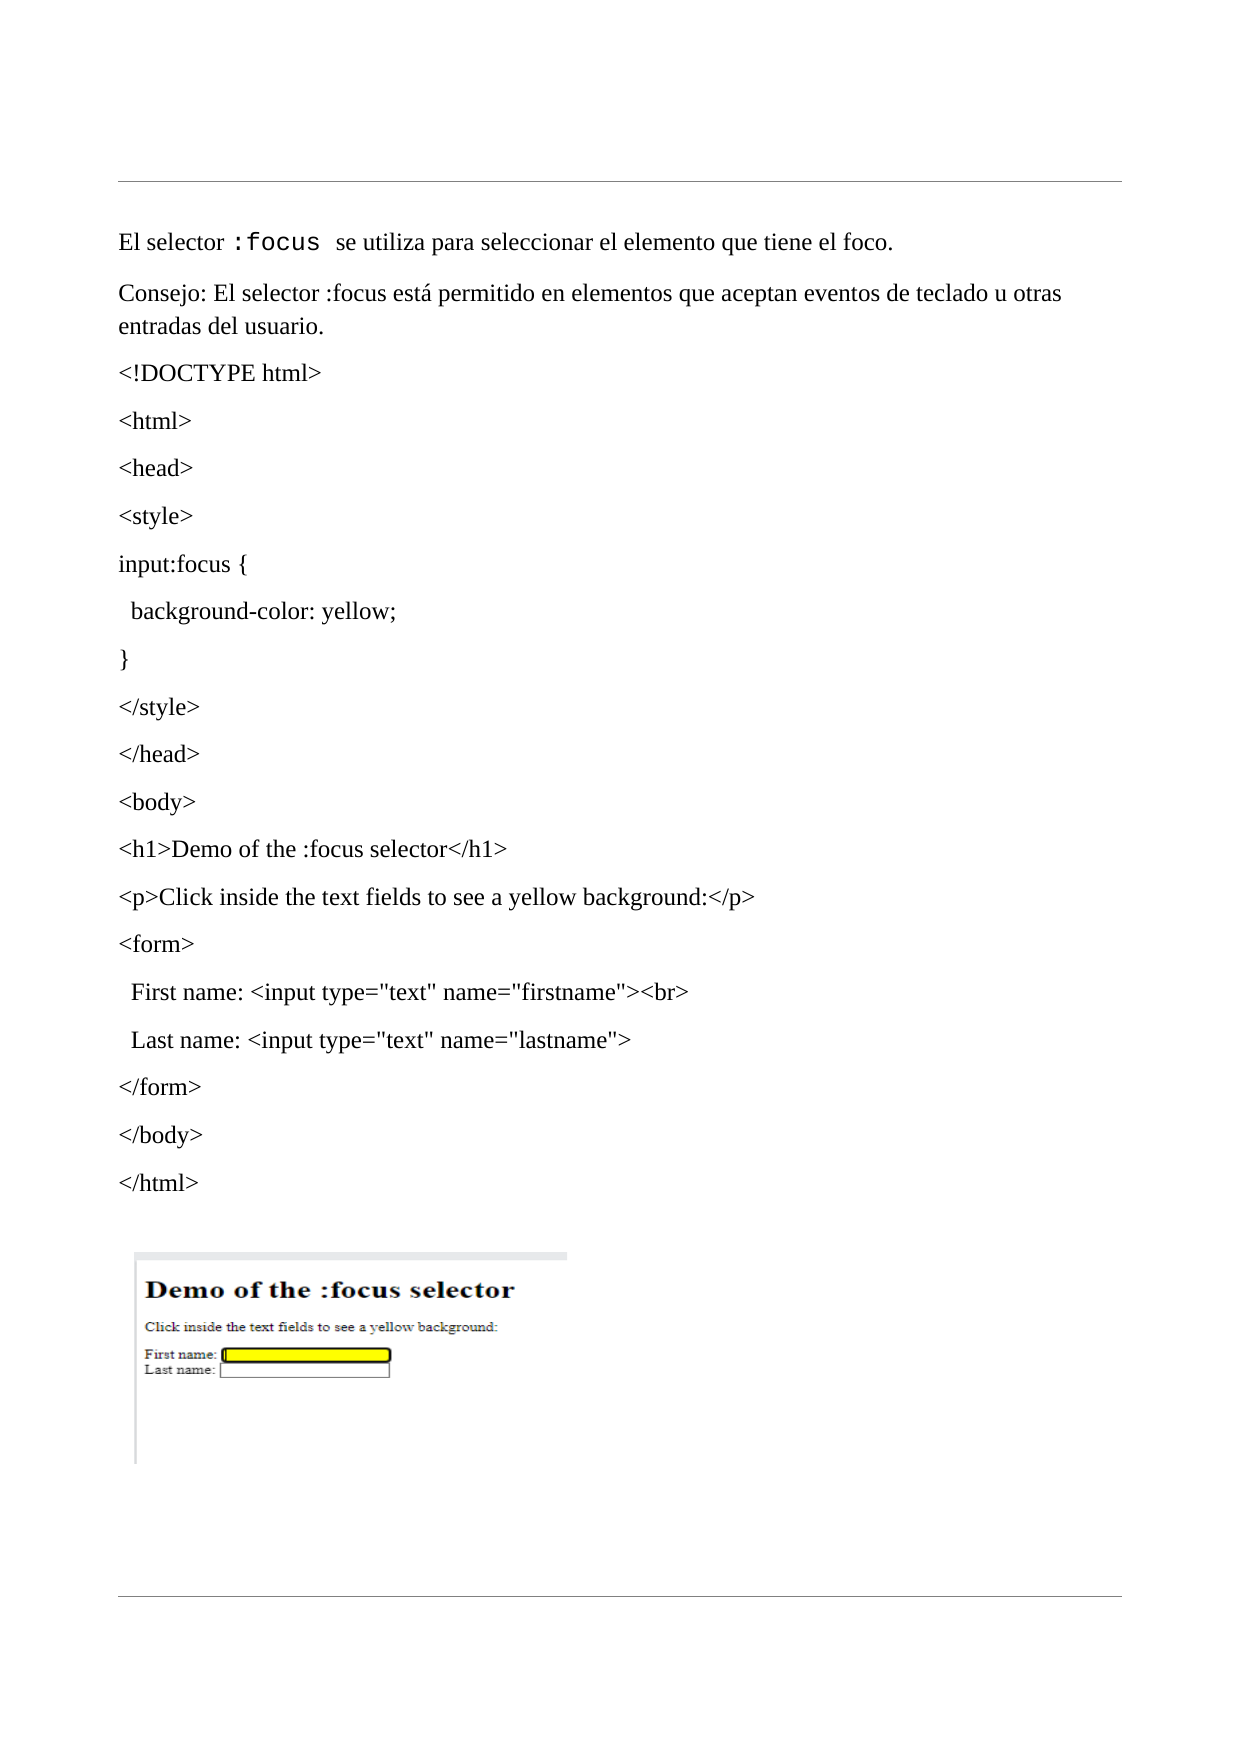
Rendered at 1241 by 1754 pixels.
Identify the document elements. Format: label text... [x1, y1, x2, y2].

text <h1>Demo of the :focus selector</h1> [118, 834, 1122, 863]
text } [118, 644, 1122, 673]
text Last name: <input type="text" name="lastname"> [118, 1025, 1122, 1053]
text </body> [118, 1120, 1122, 1149]
text </html> [118, 1168, 1122, 1196]
text First name: <input type="text" name="firstname"><br> [118, 977, 1122, 1006]
text background-color: yellow; [118, 596, 1122, 625]
text <form> [118, 929, 1122, 958]
text <html> [118, 406, 1122, 435]
text <p>Click inside the text fields to see a yellow background:</p> [118, 882, 1122, 911]
text input:focus { [118, 549, 1122, 577]
text </form> [118, 1072, 1122, 1101]
text <!DOCTYPE html> [118, 358, 1122, 387]
text El selector :focus se utiliza para seleccionar el elemento que tiene el foco. [118, 227, 1122, 257]
text </head> [118, 739, 1122, 768]
text Consejo: El selector :focus está permitido en elementos que aceptan eventos de teclado u otras entradas del usuario. [118, 278, 1122, 339]
text <head> [118, 453, 1122, 482]
text </style> [118, 692, 1122, 720]
picture [275, 1252, 568, 1464]
text <body> [118, 787, 1122, 816]
text <style> [118, 501, 1122, 530]
